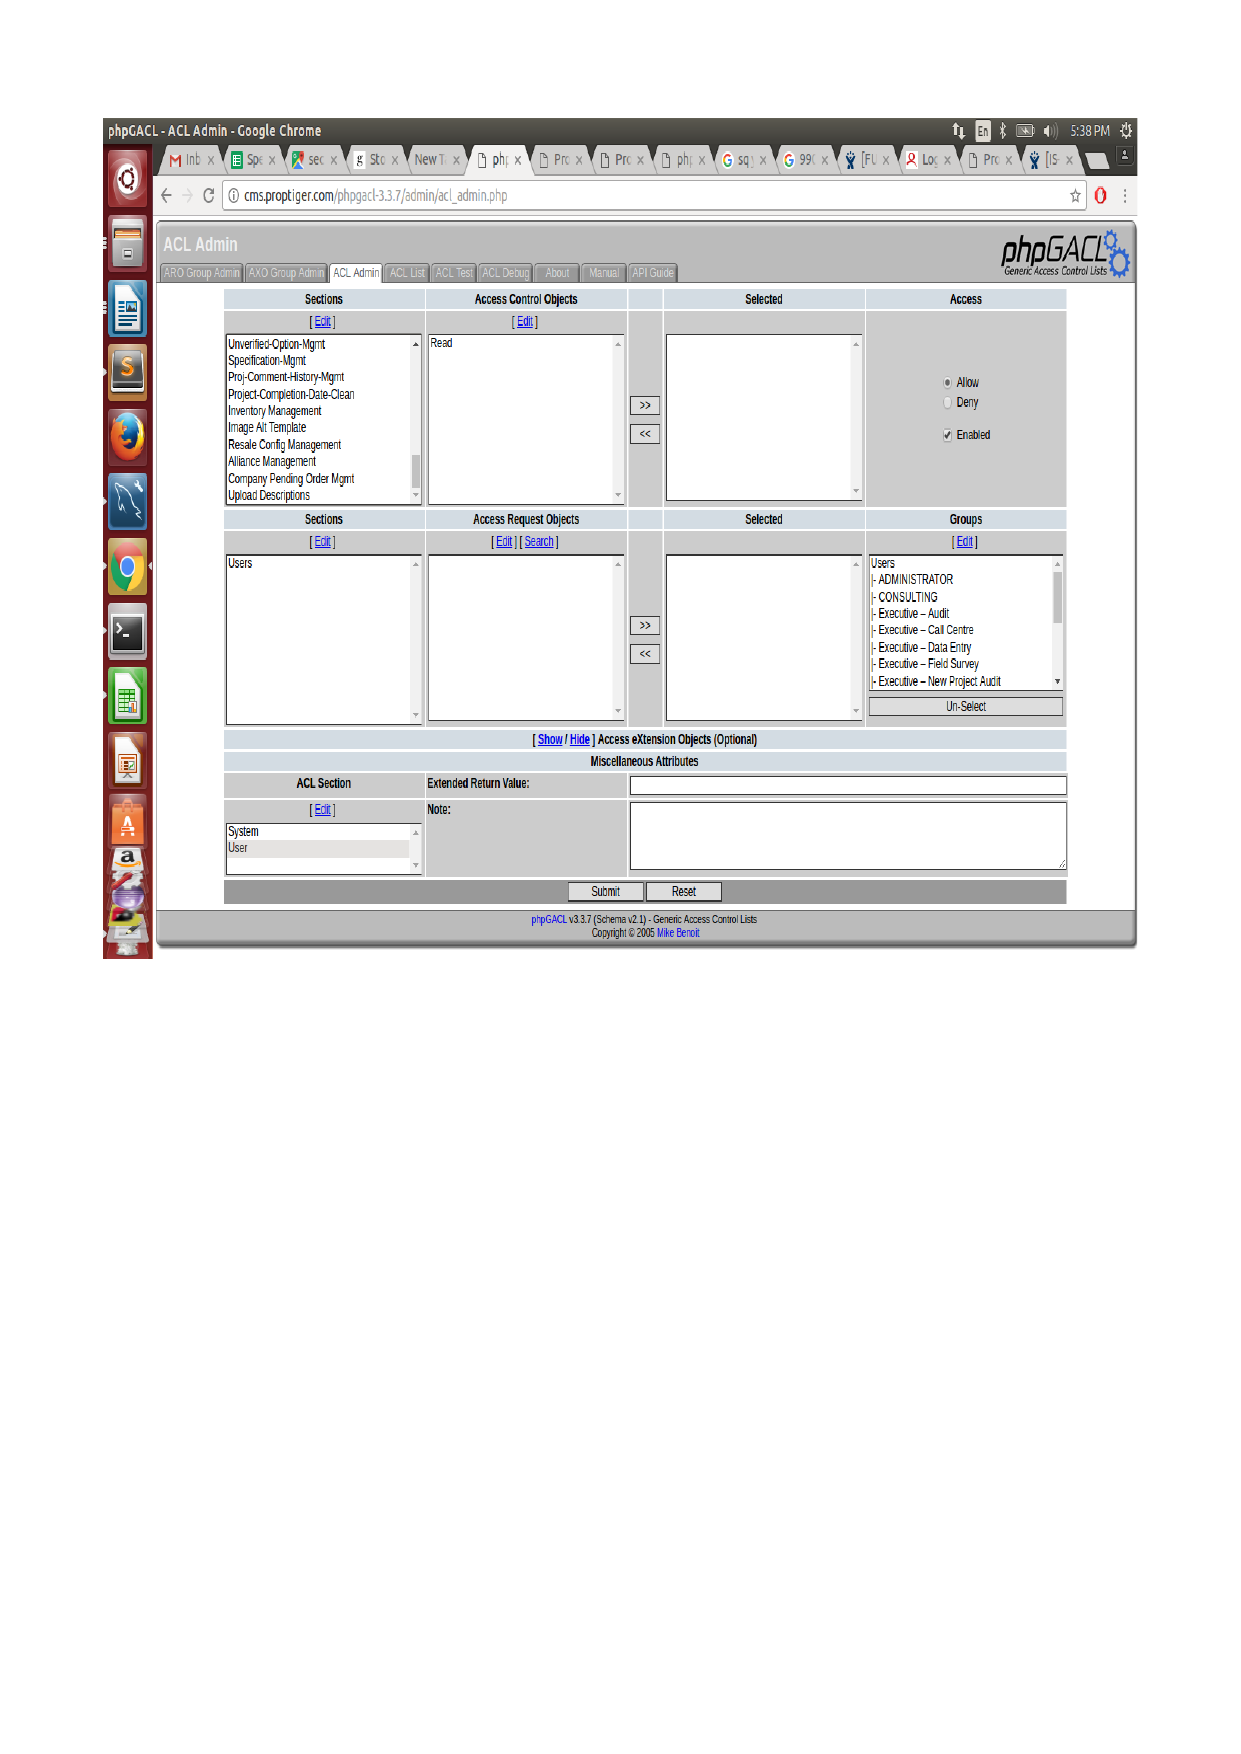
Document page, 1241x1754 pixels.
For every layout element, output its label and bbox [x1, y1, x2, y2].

picture [103, 118, 1138, 959]
